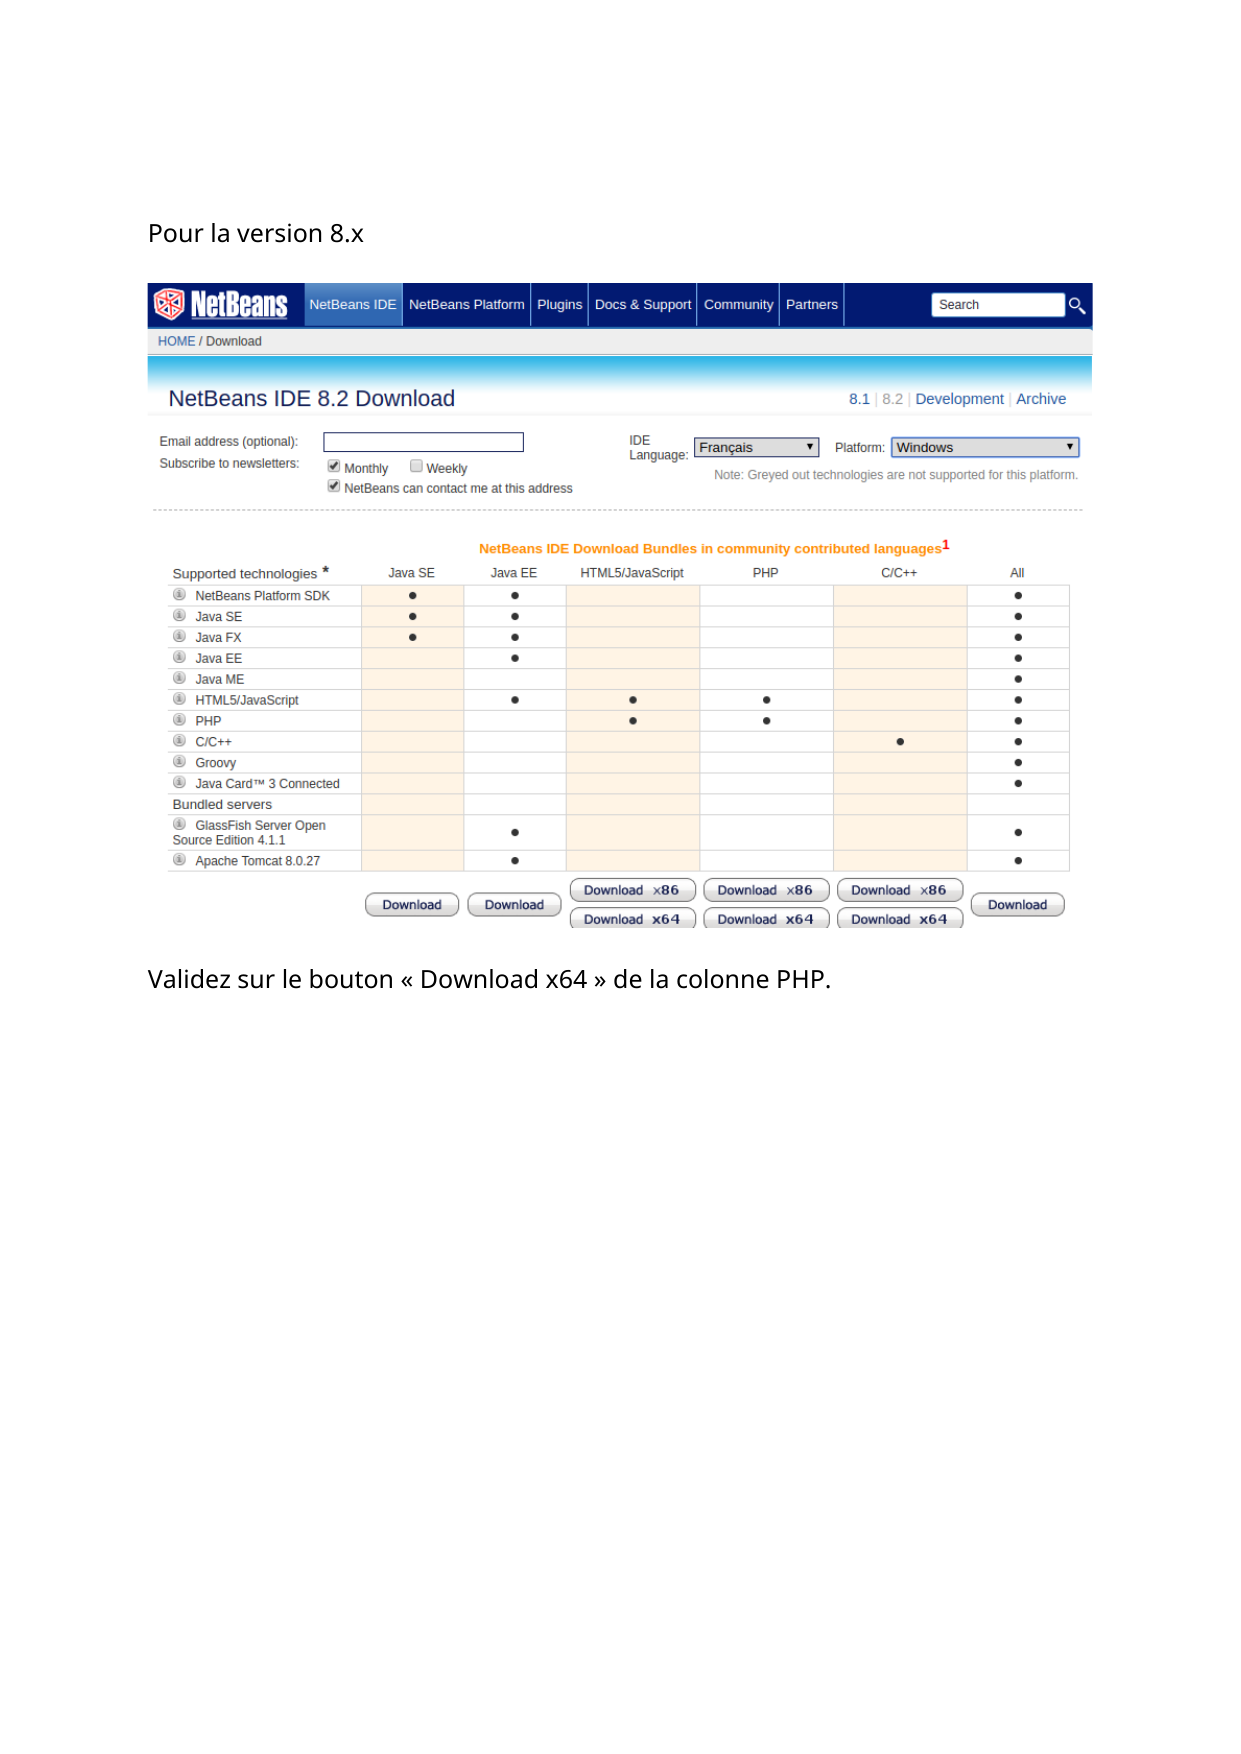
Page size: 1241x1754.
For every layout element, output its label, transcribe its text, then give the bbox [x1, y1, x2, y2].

text Pour la version 8.x [148, 215, 1092, 249]
text Validez sur le bouton « Download x64 » de la colonne PHP. [148, 962, 1092, 996]
picture [147, 283, 1093, 928]
